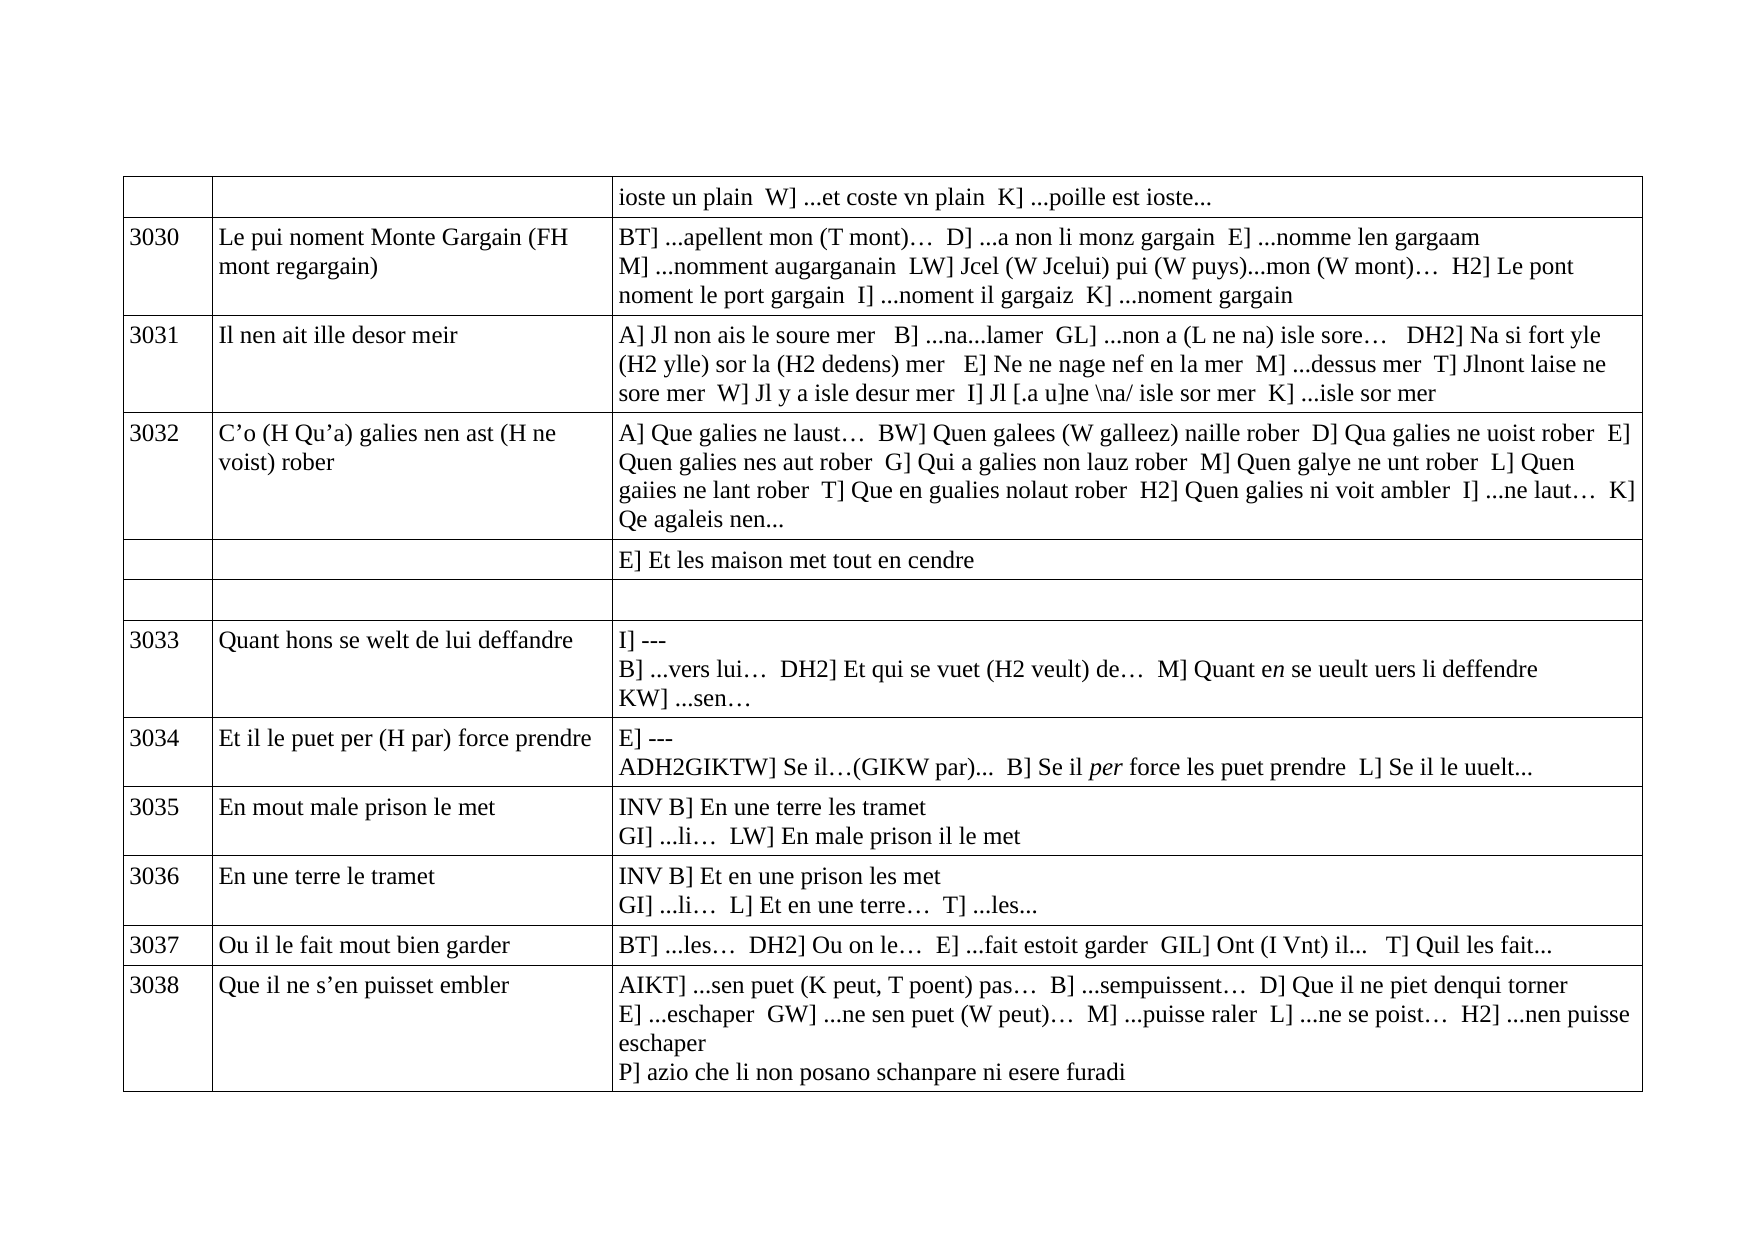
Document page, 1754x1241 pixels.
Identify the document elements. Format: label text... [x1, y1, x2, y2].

table_cell [124, 177, 212, 217]
table_cell I] --- B] ...vers lui… DH2] Et qui se vuet (H2 veult) de… M] Quant en se ueult uers li deffendre KW] ...sen… [613, 621, 1642, 717]
table_cell En mout male prison le met [213, 787, 612, 855]
table_cell E] --- ADH2GIKTW] Se il…(GIKW par)... B] Se il per force les puet prendre L] Se il le uuelt... [613, 718, 1642, 786]
table_cell [213, 580, 612, 619]
table_cell 3036 [124, 856, 212, 924]
table_cell BT] ...apellent mon (T mont)… D] ...a non li monz gargain E] ...nomme len gargaam M] ...nomment augarganain LW] Jcel (W Jcelui) pui (W puys)...mon (W mont)… H2] Le pont noment le port gargain I] ...noment il gargaiz K] ...noment gargain [613, 218, 1642, 314]
table_cell AIKT] ...sen puet (K peut, T poent) pas… B] ...sempuissent… D] Que il ne piet denqui torner E] ...eschaper GW] ...ne sen puet (W peut)… M] ...puisse raler L] ...ne se poist… H2] ...nen puisse eschaper P] azio che li non posano schanpare ni esere furadi [613, 966, 1642, 1091]
table_cell 3037 [124, 926, 212, 965]
table_cell INV B] En une terre les tramet GI] ...li… LW] En male prison il le met [613, 787, 1642, 855]
table_cell Il nen ait ille desor meir [213, 316, 612, 412]
table_cell 3035 [124, 787, 212, 855]
table_cell 3030 [124, 218, 212, 314]
table_cell 3031 [124, 316, 212, 412]
table_cell Quant hons se welt de lui deffandre [213, 621, 612, 717]
table_cell C’o (H Qu’a) galies nen ast (H ne voist) rober [213, 413, 612, 539]
table_cell [213, 177, 612, 217]
table_cell En une terre le tramet [213, 856, 612, 924]
table_cell ioste un plain W] ...et coste vn plain K] ...poille est ioste... [613, 177, 1642, 217]
table_cell E] Et les maison met tout en cendre [613, 540, 1642, 579]
table_cell 3032 [124, 413, 212, 539]
table_cell [613, 580, 1642, 619]
table_cell [213, 540, 612, 579]
table_cell BT] ...les… DH2] Ou on le… E] ...fait estoit garder GIL] Ont (I Vnt) il... T] Quil les fait... [613, 926, 1642, 965]
table_cell 3034 [124, 718, 212, 786]
table_cell A] Que galies ne laust… BW] Quen galees (W galleez) naille rober D] Qua galies ne uoist rober E] Quen galies nes aut rober G] Qui a galies non lauz rober M] Quen galye ne unt rober L] Quen gaiies ne lant rober T] Que en gualies nolaut rober H2] Quen galies ni voit ambler I] ...ne laut… K] Qe agaleis nen... [613, 413, 1642, 539]
table_cell Et il le puet per (H par) force prendre [213, 718, 612, 786]
table_cell Que il ne s’en puisset embler [213, 966, 612, 1091]
table_cell 3033 [124, 621, 212, 717]
table_cell [124, 580, 212, 619]
table_cell 3038 [124, 966, 212, 1091]
table_cell Ou il le fait mout bien garder [213, 926, 612, 965]
table_cell Le pui noment Monte Gargain (FH mont regargain) [213, 218, 612, 314]
table_cell [124, 540, 212, 579]
table_cell INV B] Et en une prison les met GI] ...li… L] Et en une terre… T] ...les... [613, 856, 1642, 924]
table_cell A] Jl non ais le soure mer B] ...na...lamer GL] ...non a (L ne na) isle sore… DH2] Na si fort yle (H2 ylle) sor la (H2 dedens) mer E] Ne ne nage nef en la mer M] ...dessus mer T] Jlnont laise ne sore mer W] Jl y a isle desur mer I] Jl [.a u]ne \na/ isle sor mer K] ...isle sor mer [613, 316, 1642, 412]
